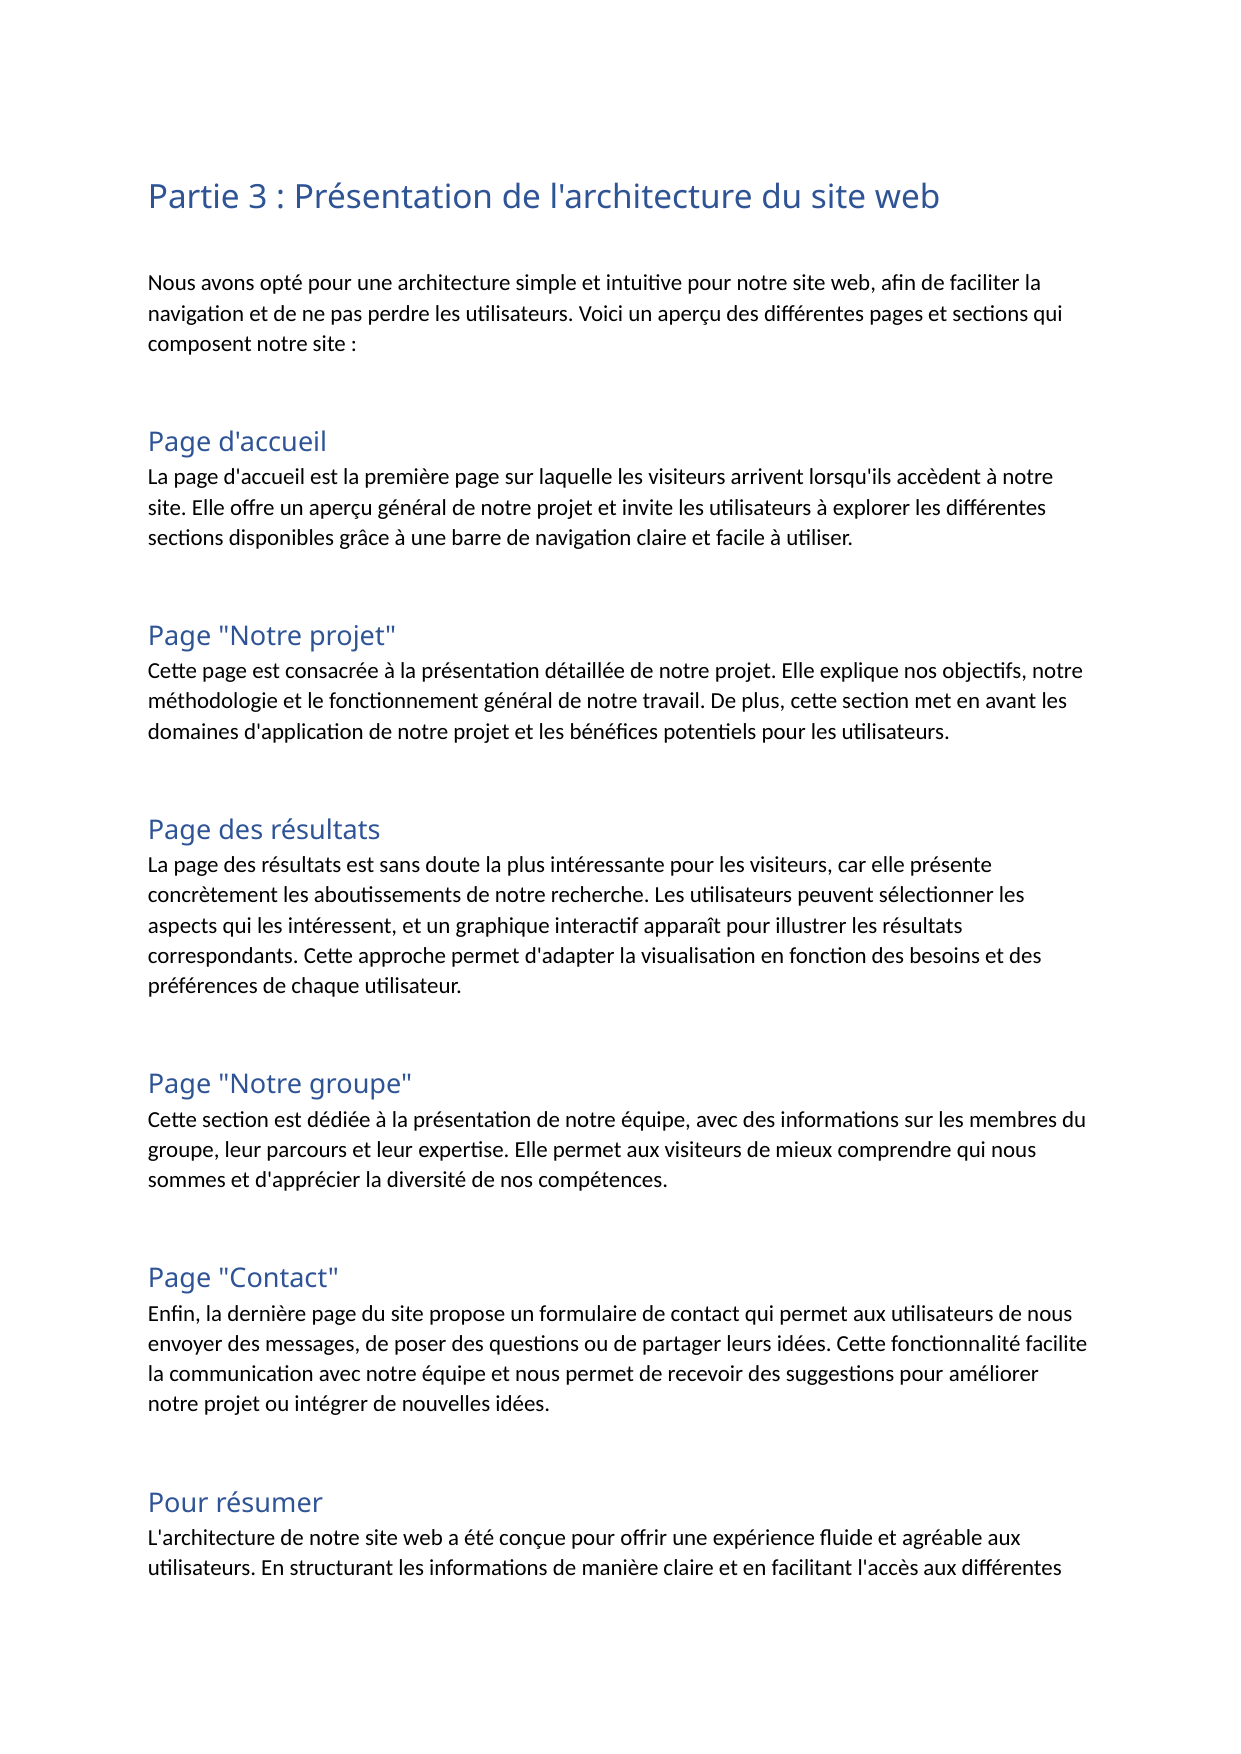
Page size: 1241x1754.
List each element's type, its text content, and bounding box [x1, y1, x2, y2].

text La page d'accueil est la première page sur laquelle les visiteurs arrivent lorsqu'ils accèdent à notre site. Elle offre un aperçu général de notre projet et invite les utilisateurs à explorer les différentes sections disponibles grâce à une barre de navigation claire et facile à utiliser. [148, 462, 1093, 551]
subtitle Page des résultats [148, 811, 1093, 847]
text L'architecture de notre site web a été conçue pour offrir une expérience fluide et agréable aux utilisateurs. En structurant les informations de manière claire et en facilitant l'accès aux différentes [148, 1523, 1093, 1581]
subtitle Page "Notre projet" [148, 617, 1093, 653]
subtitle Page d'accueil [148, 423, 1093, 459]
text Nous avons opté pour une architecture simple et intuitive pour notre site web, afin de faciliter la navigation et de ne pas perdre les utilisateurs. Voici un aperçu des différentes pages et sections qui composent notre site : [148, 268, 1093, 357]
subtitle Page "Notre groupe" [148, 1065, 1093, 1102]
subtitle Pour résumer [148, 1483, 1093, 1520]
text Cette section est dédiée à la présentation de notre équipe, avec des informations sur les membres du groupe, leur parcours et leur expertise. Elle permet aux visiteurs de mieux comprendre qui nous sommes et d'apprécier la diversité de nos compétences. [148, 1105, 1093, 1193]
text Cette page est consacrée à la présentation détaillée de notre projet. Elle explique nos objectifs, notre méthodologie et le fonctionnement général de notre travail. De plus, cette section met en avant les domaines d'application de notre projet et les bénéfices potentiels pour les utilisateurs. [148, 656, 1093, 745]
text La page des résultats est sans doute la plus intéressante pour les visiteurs, car elle présente concrètement les aboutissements de notre recherche. Les utilisateurs peuvent sélectionner les aspects qui les intéressent, et un graphique interactif apparaît pour illustrer les résultats correspondants. Cette approche permet d'adapter la visualisation en fonction des besoins et des préférences de chaque utilisateur. [148, 850, 1093, 999]
subtitle Partie 3 : Présentation de l'architecture du site web [148, 173, 1093, 218]
text Enfin, la dernière page du site propose un formulaire de contact qui permet aux utilisateurs de nous envoyer des messages, de poser des questions ou de partager leurs idées. Cette fonctionnalité facilite la communication avec notre équipe et nous permet de recevoir des suggestions pour améliorer notre projet ou intégrer de nouvelles idées. [148, 1299, 1093, 1417]
subtitle Page "Contact" [148, 1259, 1093, 1296]
